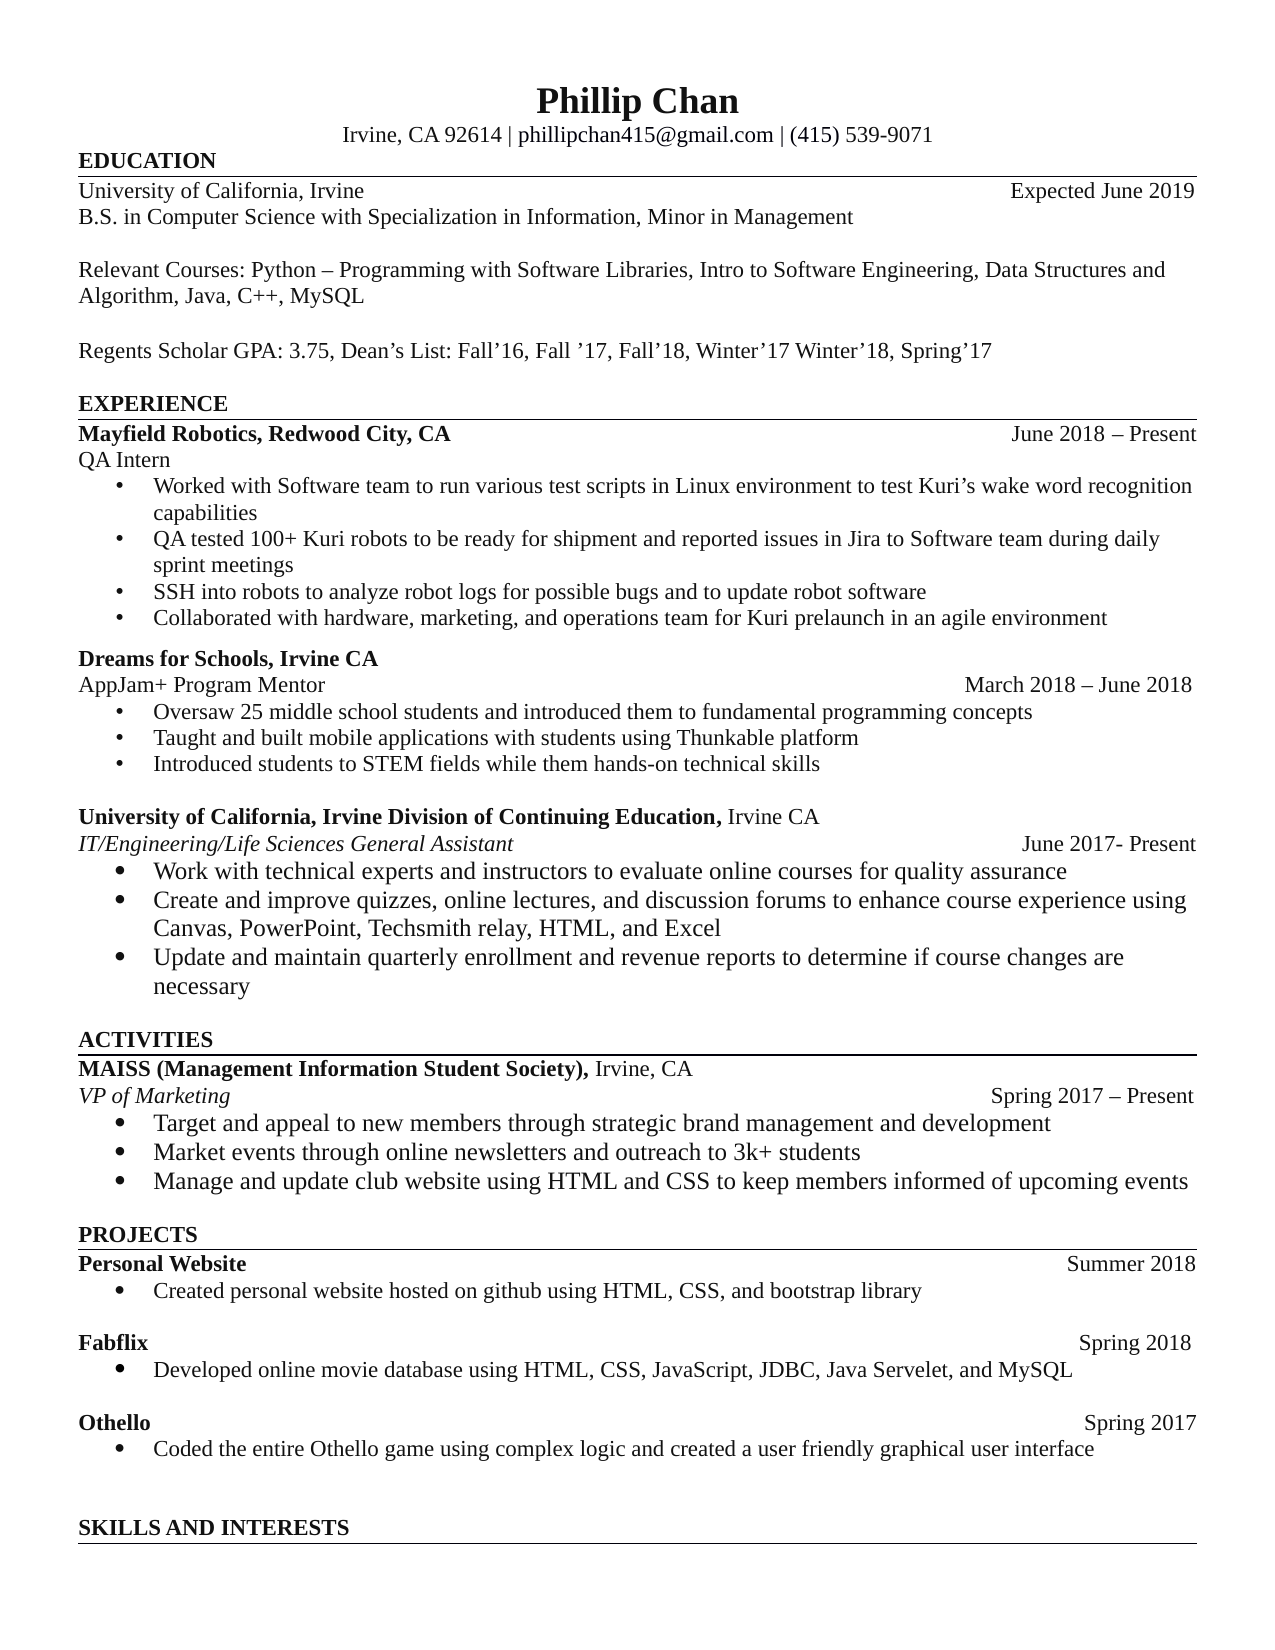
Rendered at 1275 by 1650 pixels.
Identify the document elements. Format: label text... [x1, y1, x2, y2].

subtitle SSH into robots to analyze robot logs for possible bugs and to update robot software [116, 578, 1197, 604]
text Regents Scholar GPA: 3.75, Dean’s List: Fall’16, Fall ’17, Fall’18, Winter’17 Winter’18, Spring’17 [78, 337, 1197, 364]
subtitle Dreams for Schools, Irvine CA [78, 645, 1197, 671]
subtitle EXPERIENCE [78, 390, 1197, 419]
subtitle Othello Spring 2017 [78, 1409, 1197, 1435]
subtitle Collaborated with hardware, marketing, and operations team for Kuri prelaunch in an agile environment [116, 604, 1197, 631]
text IT/Engineering/Life Sciences General Assistant June 2017- Present [78, 829, 1197, 856]
subtitle Personal Website Summer 2018 [78, 1250, 1197, 1277]
subtitle EDUCATION [78, 147, 1197, 176]
subtitle Coded the entire Othello game using complex logic and created a user friendly graphical user interface [116, 1435, 1197, 1462]
subtitle PROJECTS [78, 1221, 1197, 1249]
list Create and improve quizzes, online lectures, and discussion forums to enhance course experience using Canvas, PowerPoint, Techsmith relay, HTML, and Excel [116, 885, 1197, 942]
subtitle Target and appeal to new members through strategic brand management and development [116, 1108, 1197, 1137]
subtitle University of California, Irvine Division of Continuing Education, Irvine CA [78, 803, 1197, 829]
subtitle AppJam+ Program Mentor March 2018 – June 2018 [78, 671, 1197, 698]
subtitle QA tested 100+ Kuri robots to be ready for shipment and reported issues in Jira to Software team during daily sprint meetings [116, 525, 1197, 578]
list Work with technical experts and instructors to evaluate online courses for quality assurance [116, 856, 1197, 885]
subtitle SKILLS AND INTERESTS [78, 1488, 1197, 1543]
text Phillip Chan [78, 78, 1197, 121]
subtitle MAISS (Management Information Student Society), Irvine, CA VP of Marketing Spring 2017 – Present [78, 1056, 1197, 1108]
subtitle Irvine, CA 92614 | phillipchan415@gmail.com | (415) 539-9071 [78, 121, 1197, 147]
subtitle Market events through online newsletters and outreach to 3k+ students [116, 1137, 1197, 1166]
subtitle Taught and built mobile applications with students using Thunkable platform [116, 724, 1197, 751]
list Update and maintain quarterly enrollment and revenue reports to determine if course changes are necessary [116, 942, 1197, 1000]
subtitle ACTIVITIES [78, 1026, 1197, 1054]
text University of California, Irvine Expected June 2019 [78, 177, 1197, 203]
text B.S. in Computer Science with Specialization in Information, Minor in Management [78, 203, 1197, 230]
subtitle Worked with Software team to run various test scripts in Linux environment to test Kuri’s wake word recognition capabilities [116, 472, 1197, 525]
text QA Intern [78, 446, 1197, 472]
subtitle Developed online movie database using HTML, CSS, JavaScript, JDBC, Java Servelet, and MySQL [116, 1356, 1197, 1382]
text Mayfield Robotics, Redwood City, CA June 2018 – Present [78, 420, 1197, 446]
text Relevant Courses: Python – Programming with Software Libraries, Intro to Software Engineering, Data Structures and Algorithm, Java, C++, MySQL [78, 256, 1197, 309]
subtitle Introduced students to STEM fields while them hands-on technical skills [116, 751, 1197, 777]
subtitle Oversaw 25 middle school students and introduced them to fundamental programming concepts [116, 698, 1197, 724]
subtitle Manage and update club website using HTML and CSS to keep members informed of upcoming events [116, 1166, 1197, 1194]
subtitle Created personal website hosted on github using HTML, CSS, and bootstrap library [116, 1277, 1197, 1329]
subtitle Fabflix Spring 2018 [78, 1329, 1197, 1356]
